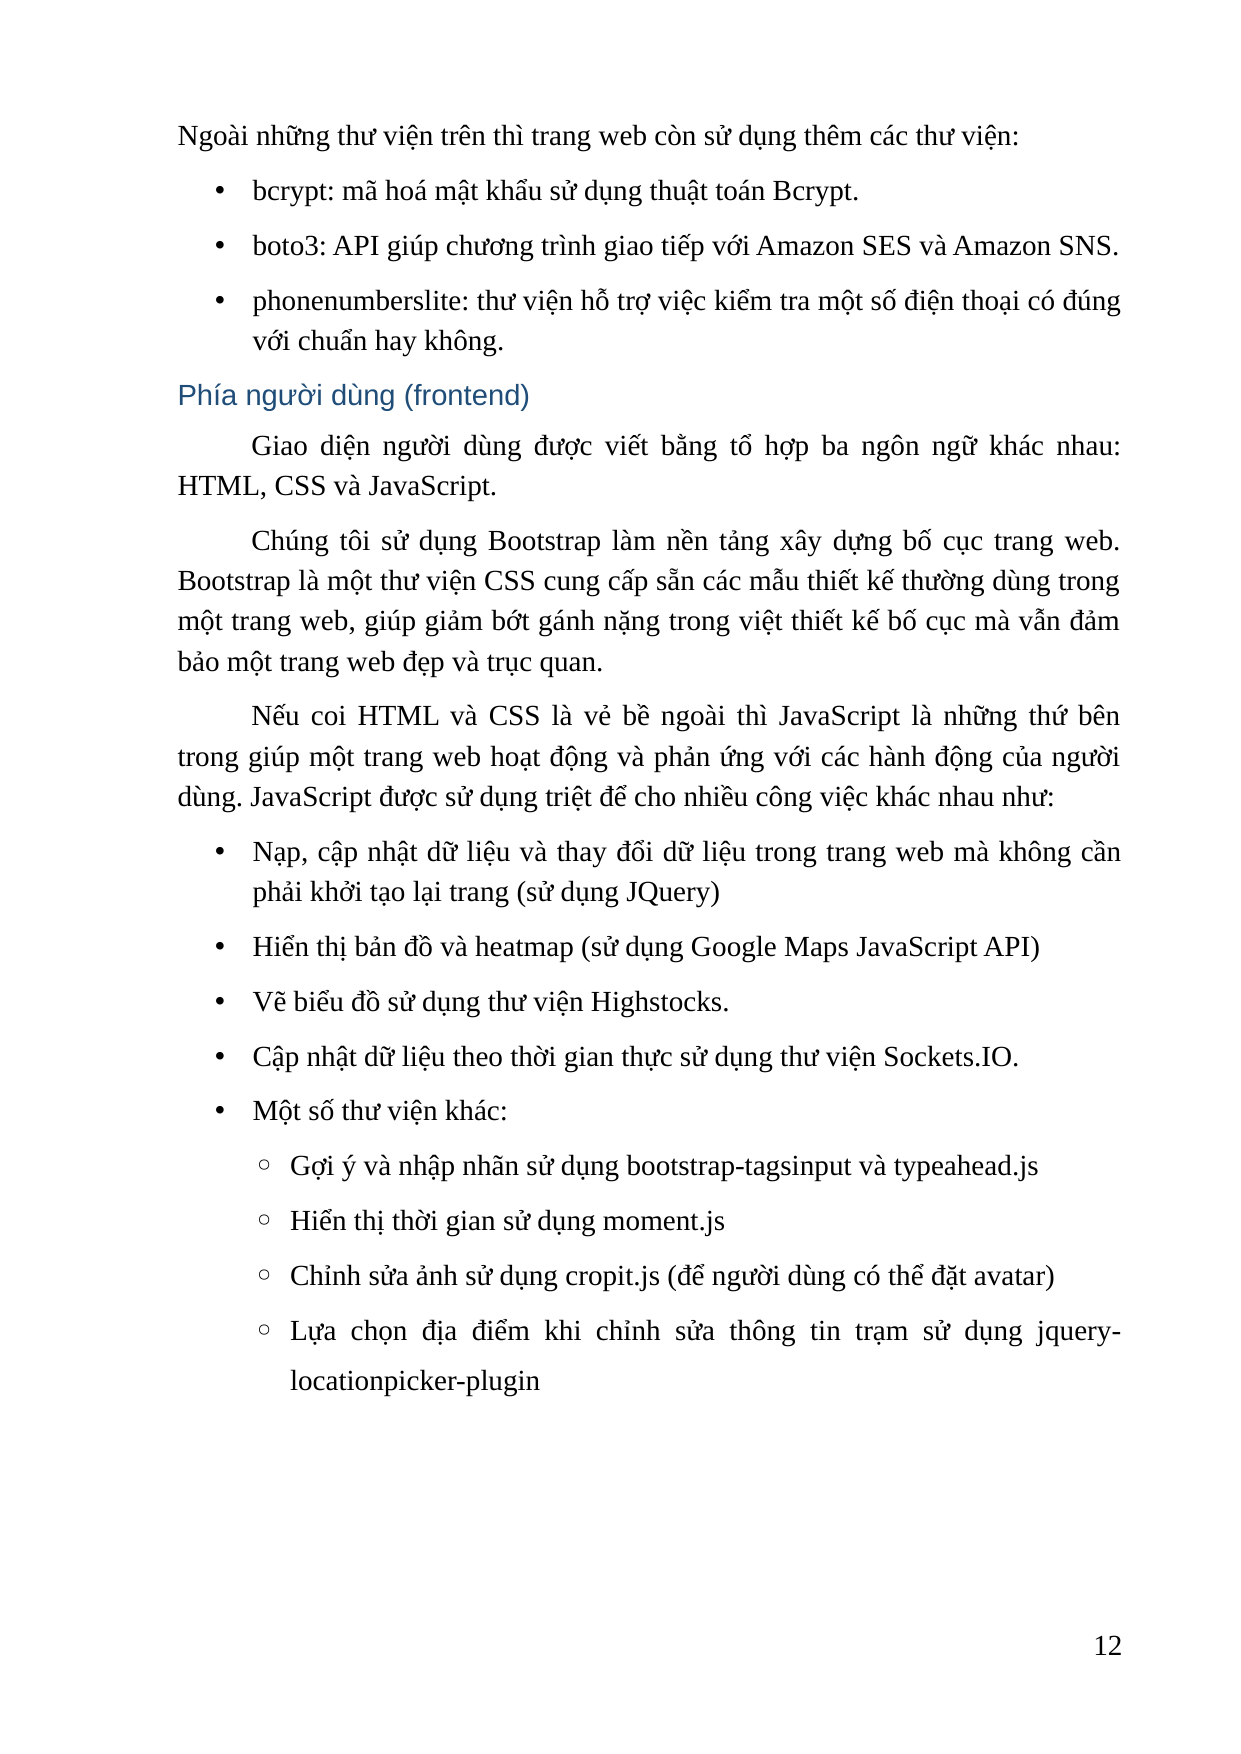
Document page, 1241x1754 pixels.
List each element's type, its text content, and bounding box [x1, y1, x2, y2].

list Một số thư viện khác: [215, 1093, 1122, 1127]
text Nếu coi HTML và CSS là vẻ bề ngoài thì JavaScript là những thứ bên trong giúp một trang web hoạt động và phản ứng với các hành động của người dùng. JavaScript được sử dụng triệt để cho nhiều công việc khác nhau như: [177, 698, 1122, 812]
list bcrypt: mã hoá mật khẩu sử dụng thuật toán Bcrypt. [215, 173, 1122, 207]
list Cập nhật dữ liệu theo thời gian thực sử dụng thư viện Sockets.IO. [215, 1039, 1122, 1072]
text Ngoài những thư viện trên thì trang web còn sử dụng thêm các thư viện: [177, 118, 1122, 152]
list Chỉnh sửa ảnh sử dụng cropit.js (để người dùng có thể đặt avatar) [252, 1258, 1122, 1292]
text Chúng tôi sử dụng Bootstrap làm nền tảng xây dựng bố cục trang web. Bootstrap là một thư viện CSS cung cấp sẵn các mẫu thiết kế thường dùng trong một trang web, giúp giảm bớt gánh nặng trong việt thiết kế bố cục mà vẫn đảm bảo một trang web đẹp và trục quan. [177, 523, 1122, 677]
text Giao diện người dùng được viết bằng tổ hợp ba ngôn ngữ khác nhau: HTML, CSS và JavaScript. [177, 428, 1122, 502]
list Gợi ý và nhập nhãn sử dụng bootstrap-tagsinput và typeahead.js [252, 1148, 1122, 1182]
list Hiển thị thời gian sử dụng moment.js [252, 1203, 1122, 1237]
subtitle Phía người dùng (frontend) [177, 378, 1122, 411]
list Vẽ biểu đồ sử dụng thư viện Highstocks. [215, 984, 1122, 1017]
list Nạp, cập nhật dữ liệu và thay đổi dữ liệu trong trang web mà không cần phải khởi tạo lại trang (sử dụng JQuery) [215, 834, 1122, 908]
list boto3: API giúp chương trình giao tiếp với Amazon SES và Amazon SNS. [215, 228, 1122, 261]
list Lựa chọn địa điểm khi chỉnh sửa thông tin trạm sử dụng jquery-locationpicker-plugin [252, 1313, 1122, 1397]
list Hiển thị bản đồ và heatmap (sử dụng Google Maps JavaScript API) [215, 929, 1122, 962]
list phonenumberslite: thư viện hỗ trợ việc kiểm tra một số điện thoại có đúng với chuẩn hay không. [215, 283, 1122, 357]
